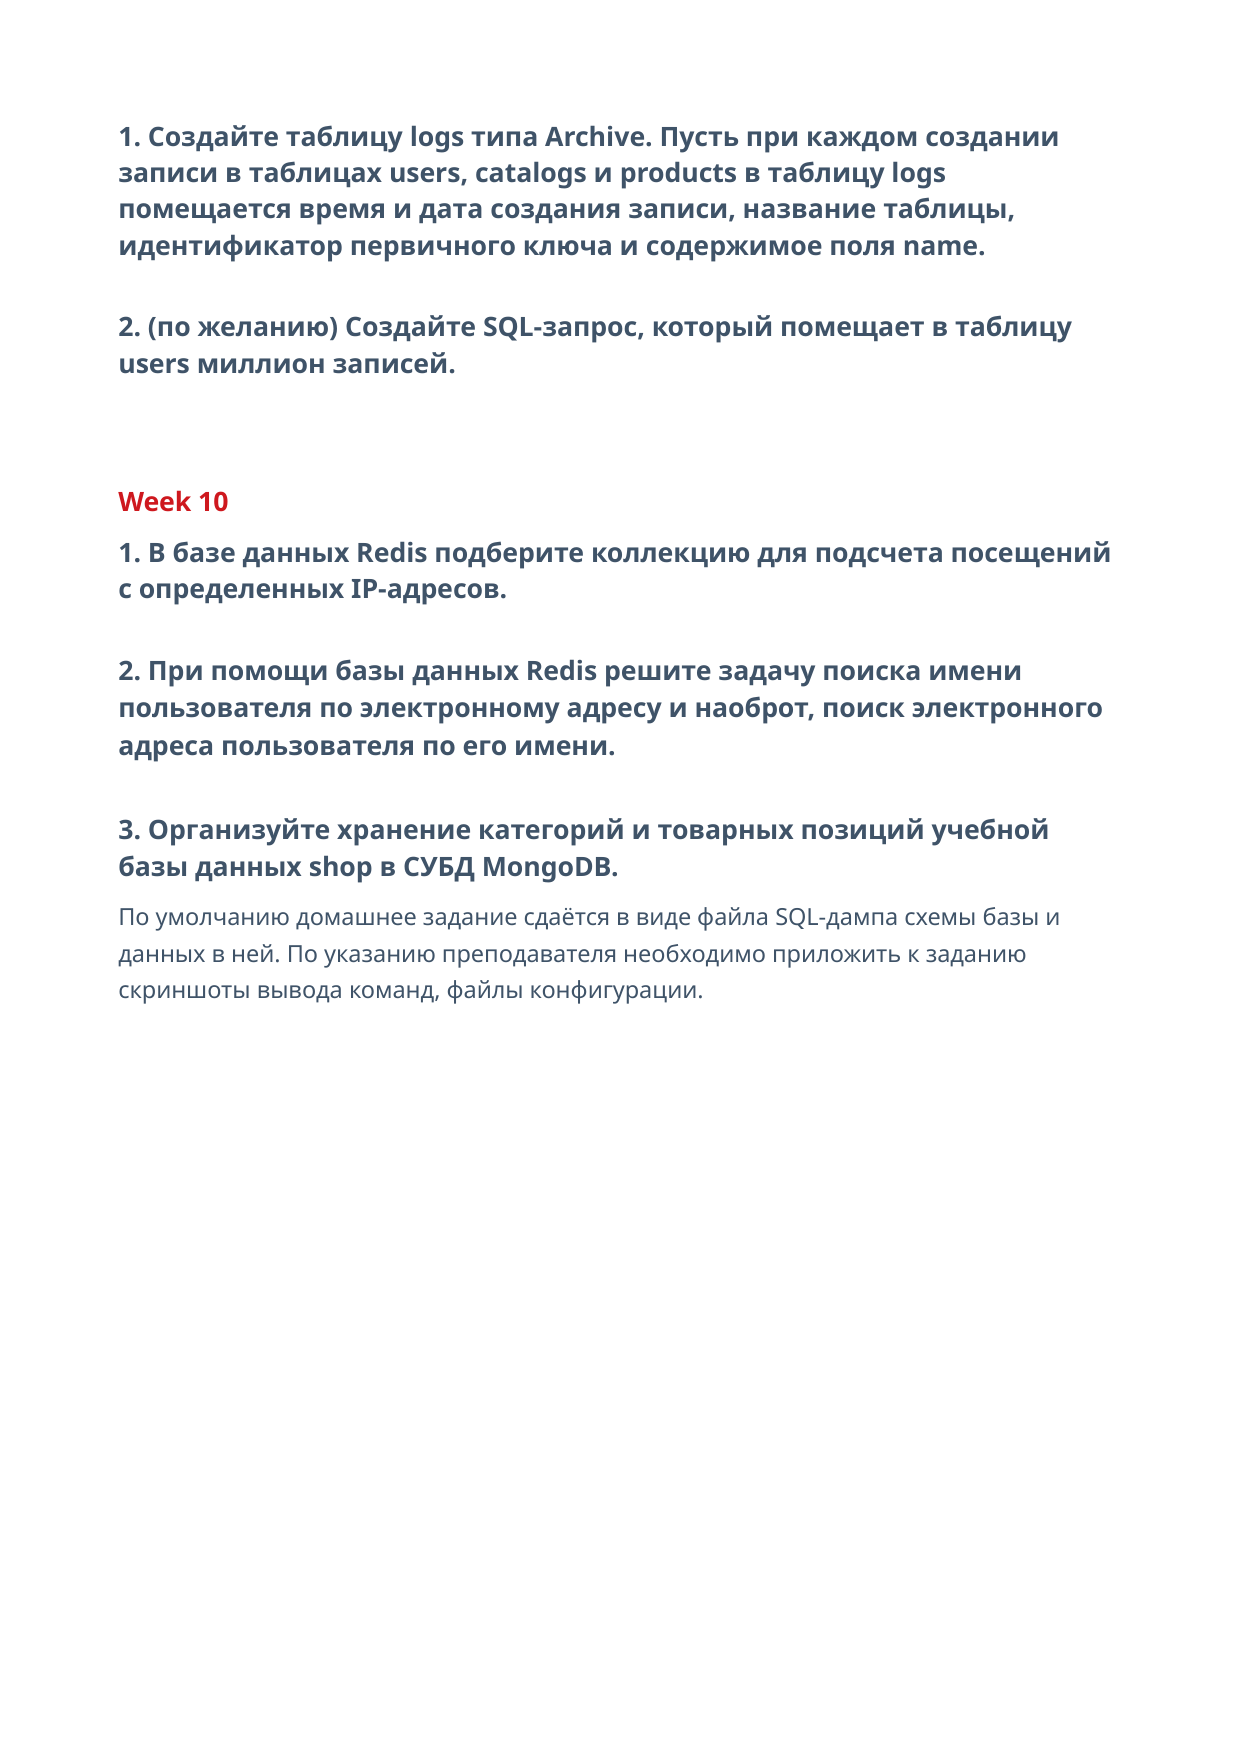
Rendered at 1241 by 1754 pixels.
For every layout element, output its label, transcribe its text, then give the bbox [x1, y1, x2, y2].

text Week 10 [118, 483, 1122, 519]
subtitle 2. (по желанию) Создайте SQL-запрос, который помещает в таблицу users миллион записей. [118, 306, 1122, 381]
subtitle 2. При помощи базы данных Redis решите задачу поиска имени пользователя по электронному адресу и наоброт, поиск электронного адреса пользователя по его имени. [118, 650, 1122, 763]
text По умолчанию домашнее задание сдаётся в виде файла SQL-дампа схемы базы и данных в ней. По указанию преподавателя необходимо приложить к заданию скриншоты вывода команд, файлы конфигурации. [118, 900, 1122, 1006]
subtitle 3. Организуйте хранение категорий и товарных позиций учебной базы данных shop в СУБД MongoDB. [118, 809, 1122, 884]
subtitle 1. Создайте таблицу logs типа Archive. Пусть при каждом создании записи в таблицах users, catalogs и products в таблицу logs помещается время и дата создания записи, название таблицы, идентификатор первичного ключа и содержимое поля name. [118, 118, 1122, 263]
subtitle 1. В базе данных Redis подберите коллекцию для подсчета посещений с определенных IP-адресов. [118, 534, 1122, 606]
